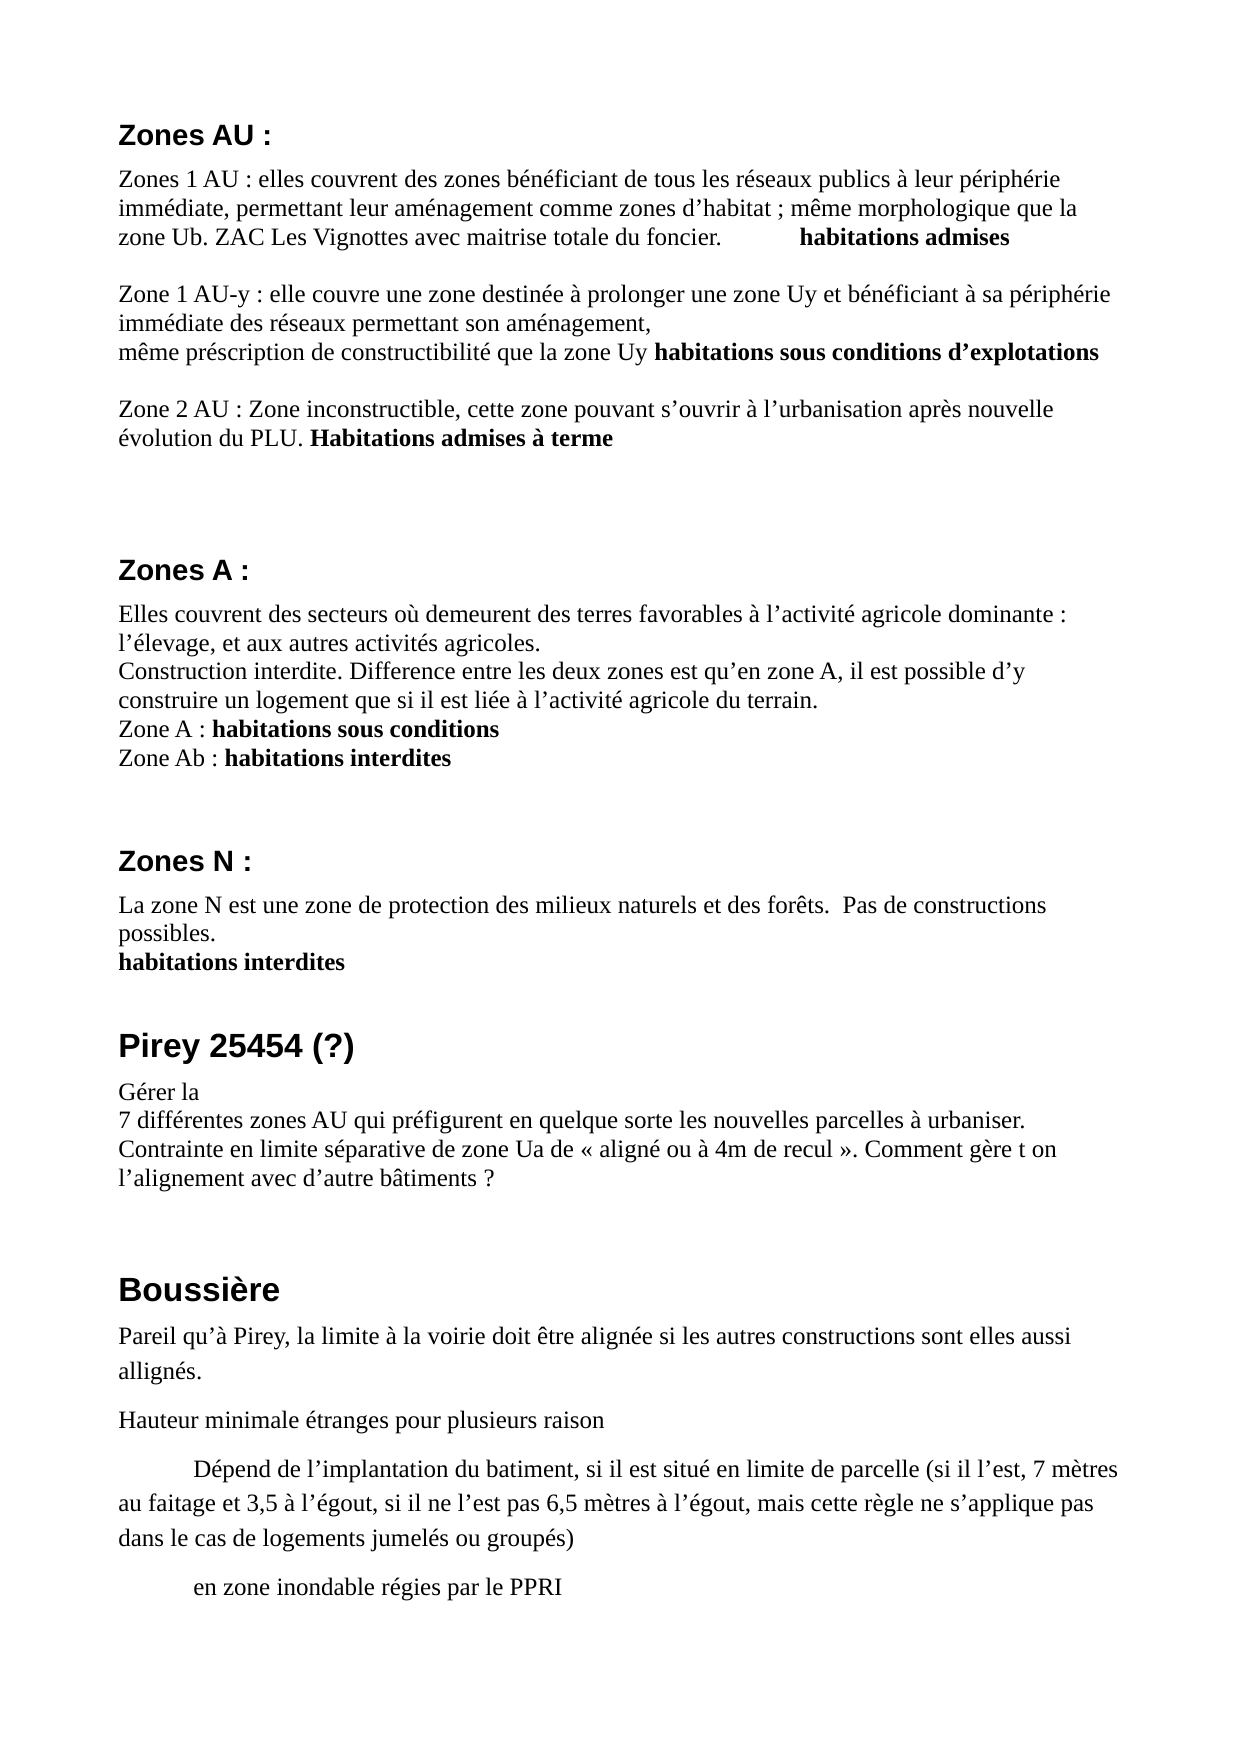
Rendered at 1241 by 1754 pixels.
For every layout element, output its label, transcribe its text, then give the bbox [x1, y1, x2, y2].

subtitle Zones AU : [118, 118, 1122, 152]
text Pareil qu’à Pirey, la limite à la voirie doit être alignée si les autres constructions sont elles aussi allignés. [118, 1321, 1122, 1384]
subtitle Zones N : [118, 843, 1122, 877]
text Dépend de l’implantation du batiment, si il est situé en limite de parcelle (si il l’est, 7 mètres au faitage et 3,5 à l’égout, si il ne l’est pas 6,5 mètres à l’égout, mais cette règle ne s’applique pas dans le cas de logements jumelés ou groupés) [118, 1454, 1122, 1552]
text habitations interdites [118, 947, 1122, 976]
text Zones 1 AU : elles couvrent des zones bénéficiant de tous les réseaux publics à leur périphérie immédiate, permettant leur aménagement comme zones d’habitat ; même morphologique que la zone Ub. ZAC Les Vignottes avec maitrise totale du foncier. habitations admises [118, 164, 1122, 251]
text 7 différentes zones AU qui préfigurent en quelque sorte les nouvelles parcelles à urbaniser. [118, 1106, 1122, 1134]
text Construction interdite. Difference entre les deux zones est qu’en zone A, il est possible d’y construire un logement que si il est liée à l’activité agricole du terrain. [118, 656, 1122, 714]
text La zone N est une zone de protection des milieux naturels et des forêts. Pas de constructions possibles. [118, 890, 1122, 947]
text Zone 2 AU : Zone inconstructible, cette zone pouvant s’ouvrir à l’urbanisation après nouvelle évolution du PLU. Habitations admises à terme [118, 394, 1122, 452]
subtitle Pirey 25454 (?) [118, 1026, 1122, 1064]
text l’élevage, et aux autres activités agricoles. [118, 628, 1122, 656]
text Hauteur minimale étranges pour plusieurs raison [118, 1405, 1122, 1433]
text Zone 1 AU-y : elle couvre une zone destinée à prolonger une zone Uy et bénéficiant à sa périphérie immédiate des réseaux permettant son aménagement, [118, 279, 1122, 337]
text en zone inondable régies par le PPRI [118, 1572, 1122, 1601]
text même préscription de constructibilité que la zone Uy habitations sous conditions d’explotations [118, 337, 1122, 366]
text Zone A : habitations sous conditions [118, 714, 1122, 743]
subtitle Boussière [118, 1270, 1122, 1309]
text Gérer la [118, 1077, 1122, 1106]
text Contrainte en limite séparative de zone Ua de « aligné ou à 4m de recul ». Comment gère t on l’alignement avec d’autre bâtiments ? [118, 1134, 1122, 1192]
subtitle Zones A : [118, 553, 1122, 586]
text Elles couvrent des secteurs où demeurent des terres favorables à l’activité agricole dominante : [118, 599, 1122, 628]
text Zone Ab : habitations interdites [118, 743, 1122, 771]
